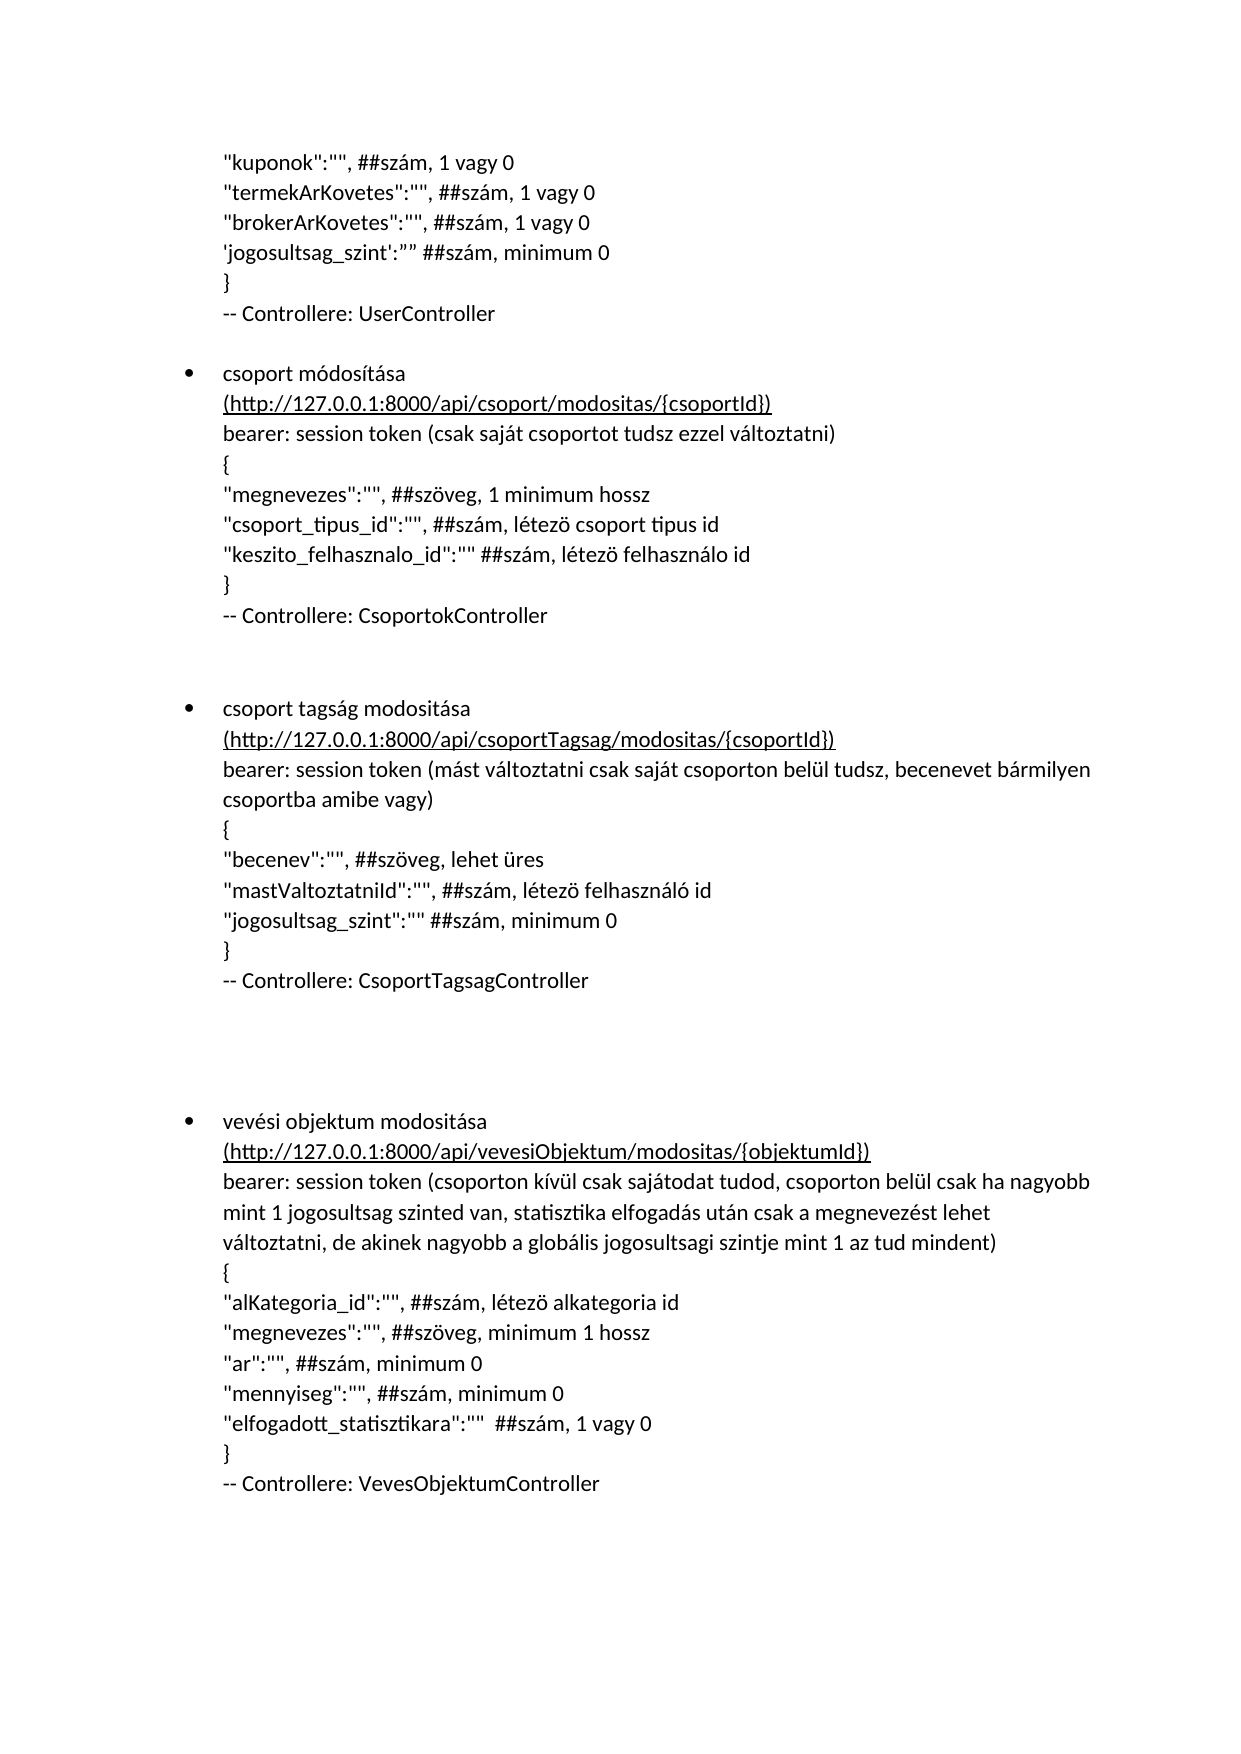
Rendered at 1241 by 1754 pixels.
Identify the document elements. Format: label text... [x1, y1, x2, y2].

list "kuponok":"", ##szám, 1 vagy 0 "termekArKovetes":"", ##szám, 1 vagy 0 "brokerArKovetes":"", ##szám, 1 vagy 0 'jogosultsag_szint':”” ##szám, minimum 0 } -- Controllere: UserController [185, 148, 1093, 327]
list csoport módosítása (http://127.0.0.1:8000/api/csoport/modositas/{csoportId}) bearer: session token (csak saját csoportot tudsz ezzel változtatni) { "megnevezes":"", ##szöveg, 1 minimum hossz "csoport_tipus_id":"", ##szám, létezö csoport tipus id "keszito_felhasznalo_id":"" ##szám, létezö felhasználo id } -- Controllere: CsoportokController [185, 359, 1093, 629]
list csoport tagság modositása (http://127.0.0.1:8000/api/csoportTagsag/modositas/{csoportId}) bearer: session token (mást változtatni csak saját csoporton belül tudsz, becenevet bármilyen csoportba amibe vagy) { "becenev":"", ##szöveg, lehet üres "mastValtoztatniId":"", ##szám, létezö felhasználó id "jogosultsag_szint":"" ##szám, minimum 0 } -- Controllere: CsoportTagsagController [185, 694, 1093, 994]
list vevési objektum modositása (http://127.0.0.1:8000/api/vevesiObjektum/modositas/{objektumId}) bearer: session token (csoporton kívül csak sajátodat tudod, csoporton belül csak ha nagyobb mint 1 jogosultsag szinted van, statisztika elfogadás után csak a megnevezést lehet változtatni, de akinek nagyobb a globális jogosultsagi szintje mint 1 az tud mindent) { "alKategoria_id":"", ##szám, létezö alkategoria id "megnevezes":"", ##szöveg, minimum 1 hossz "ar":"", ##szám, minimum 0 "mennyiseg":"", ##szám, minimum 0 "elfogadott_statisztikara":"" ##szám, 1 vagy 0 } -- Controllere: VevesObjektumController [185, 1107, 1093, 1497]
